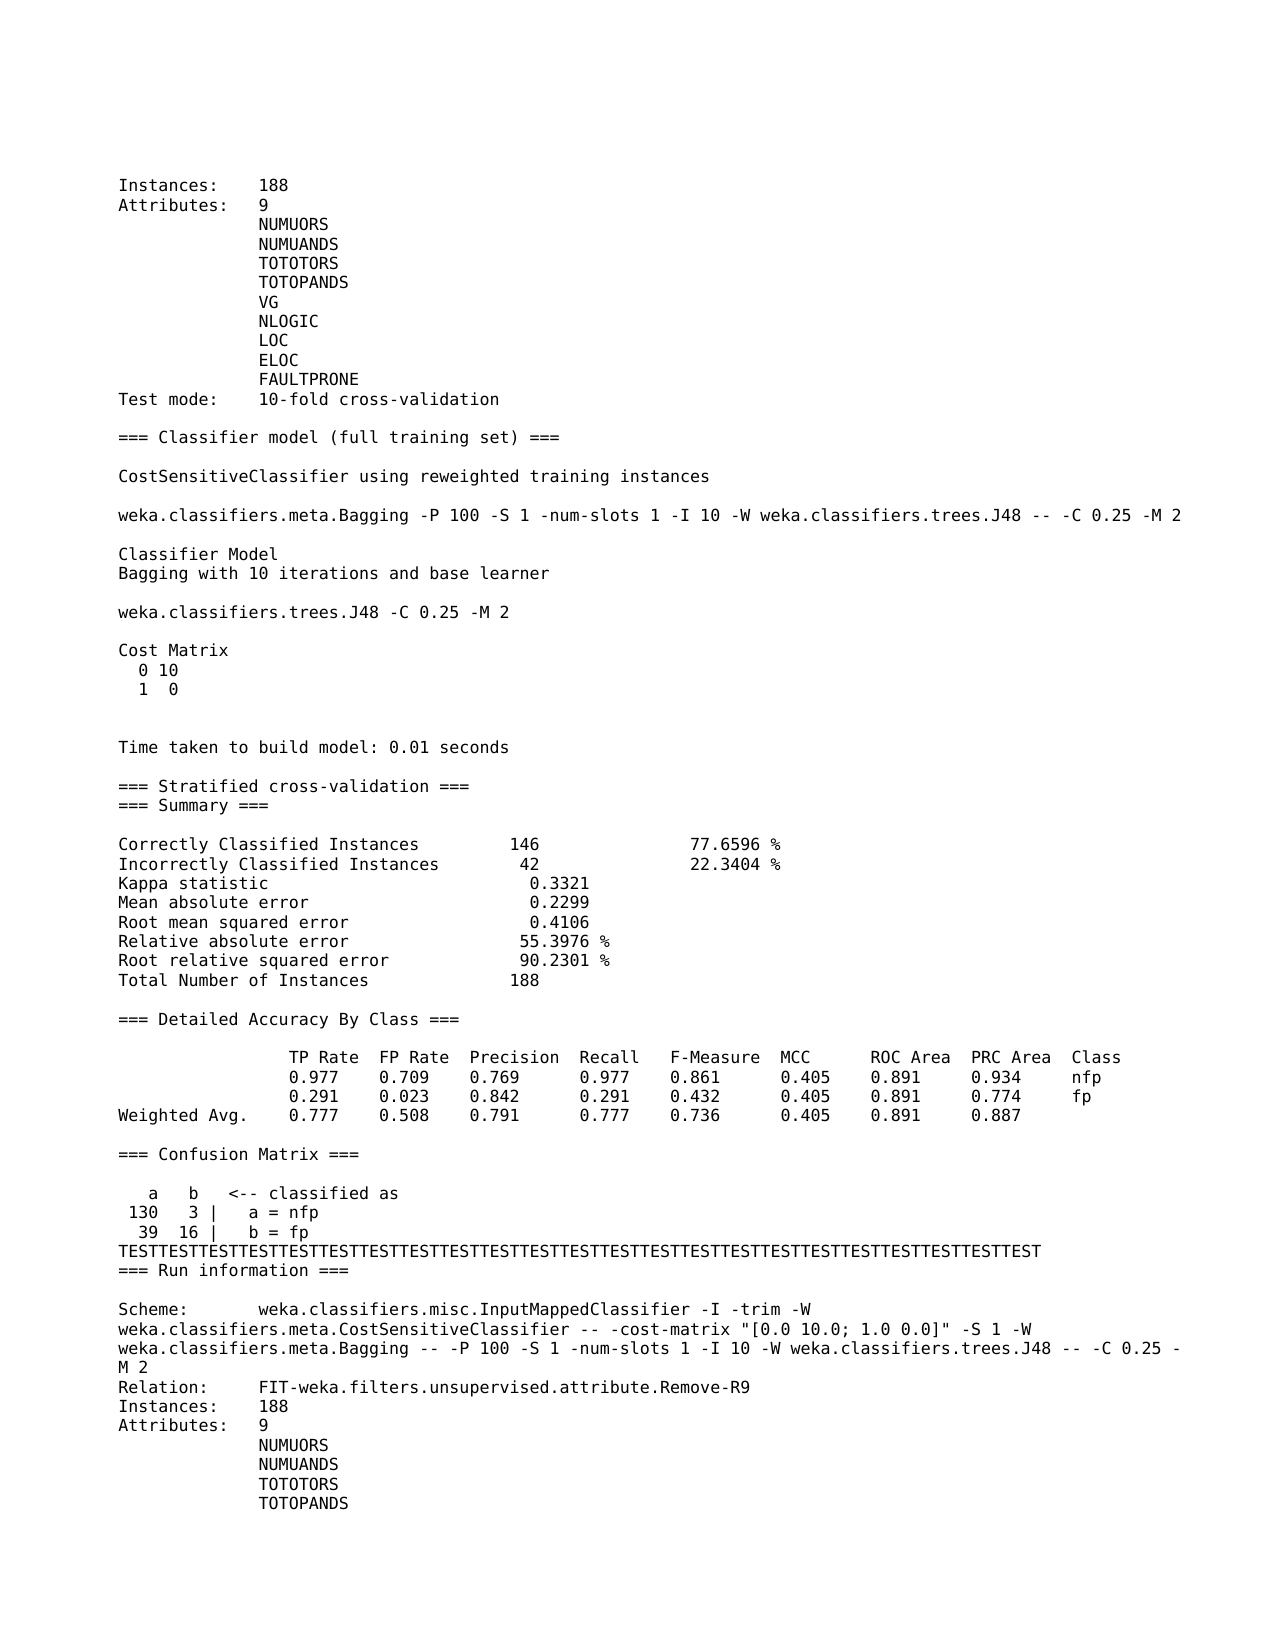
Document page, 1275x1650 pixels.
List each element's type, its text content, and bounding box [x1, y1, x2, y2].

text 0 10 [118, 661, 1187, 680]
text Mean absolute error 0.2299 [118, 893, 1187, 913]
text TOTOPANDS [118, 1494, 1187, 1513]
text NUMUORS [118, 215, 1187, 234]
text Instances: 188 [118, 176, 1187, 196]
text 0.977 0.709 0.769 0.977 0.861 0.405 0.891 0.934 nfp [118, 1068, 1187, 1087]
text TESTTESTTESTTESTTESTTESTTESTTESTTESTTESTTESTTESTTESTTESTTESTTESTTESTTESTTESTTESTTESTTESTTEST [118, 1242, 1187, 1261]
text === Stratified cross-validation === [118, 777, 1187, 796]
text === Summary === [118, 796, 1187, 816]
text Cost Matrix [118, 641, 1187, 661]
text Time taken to build model: 0.01 seconds [118, 738, 1187, 758]
text weka.classifiers.meta.Bagging -P 100 -S 1 -num-slots 1 -I 10 -W weka.classifiers.trees.J48 -- -C 0.25 -M 2 [118, 506, 1187, 525]
text ELOC [118, 351, 1187, 370]
text === Confusion Matrix === [118, 1145, 1187, 1164]
text CostSensitiveClassifier using reweighted training instances [118, 467, 1187, 486]
text 39 16 | b = fp [118, 1223, 1187, 1242]
text Instances: 188 [118, 1397, 1187, 1416]
text Relation: FIT-weka.filters.unsupervised.attribute.Remove-R9 [118, 1378, 1187, 1397]
text Bagging with 10 iterations and base learner [118, 564, 1187, 583]
text TOTOTORS [118, 1474, 1187, 1494]
text 130 3 | a = nfp [118, 1203, 1187, 1223]
text Relative absolute error 55.3976 % [118, 932, 1187, 951]
text Test mode: 10-fold cross-validation [118, 389, 1187, 409]
text 1 0 [118, 680, 1187, 699]
text 0.291 0.023 0.842 0.291 0.432 0.405 0.891 0.774 fp [118, 1087, 1187, 1106]
text Root relative squared error 90.2301 % [118, 951, 1187, 971]
text Classifier Model [118, 544, 1187, 564]
text Incorrectly Classified Instances 42 22.3404 % [118, 854, 1187, 874]
text NUMUORS [118, 1436, 1187, 1455]
text Correctly Classified Instances 146 77.6596 % [118, 835, 1187, 854]
text NUMUANDS [118, 234, 1187, 254]
text Total Number of Instances 188 [118, 971, 1187, 990]
text Weighted Avg. 0.777 0.508 0.791 0.777 0.736 0.405 0.891 0.887 [118, 1106, 1187, 1126]
text LOC [118, 331, 1187, 351]
text Scheme: weka.classifiers.misc.InputMappedClassifier -I -trim -W weka.classifiers.meta.CostSensitiveClassifier -- -cost-matrix "[0.0 10.0; 1.0 0.0]" -S 1 -W weka.classifiers.meta.Bagging -- -P 100 -S 1 -num-slots 1 -I 10 -W weka.classifiers.trees.J48 -- -C 0.25 -M 2 [118, 1300, 1187, 1378]
text VG [118, 293, 1187, 312]
text === Detailed Accuracy By Class === [118, 1009, 1187, 1029]
text === Classifier model (full training set) === [118, 428, 1187, 448]
text === Run information === [118, 1261, 1187, 1281]
text NUMUANDS [118, 1455, 1187, 1474]
text TOTOPANDS [118, 273, 1187, 293]
text Attributes: 9 [118, 1416, 1187, 1436]
text TP Rate FP Rate Precision Recall F-Measure MCC ROC Area PRC Area Class [118, 1048, 1187, 1068]
text TOTOTORS [118, 254, 1187, 273]
text a b <-- classified as [118, 1184, 1187, 1203]
text Kappa statistic 0.3321 [118, 874, 1187, 893]
text Root mean squared error 0.4106 [118, 913, 1187, 932]
text weka.classifiers.trees.J48 -C 0.25 -M 2 [118, 603, 1187, 622]
text FAULTPRONE [118, 370, 1187, 389]
text NLOGIC [118, 312, 1187, 331]
text Attributes: 9 [118, 196, 1187, 215]
